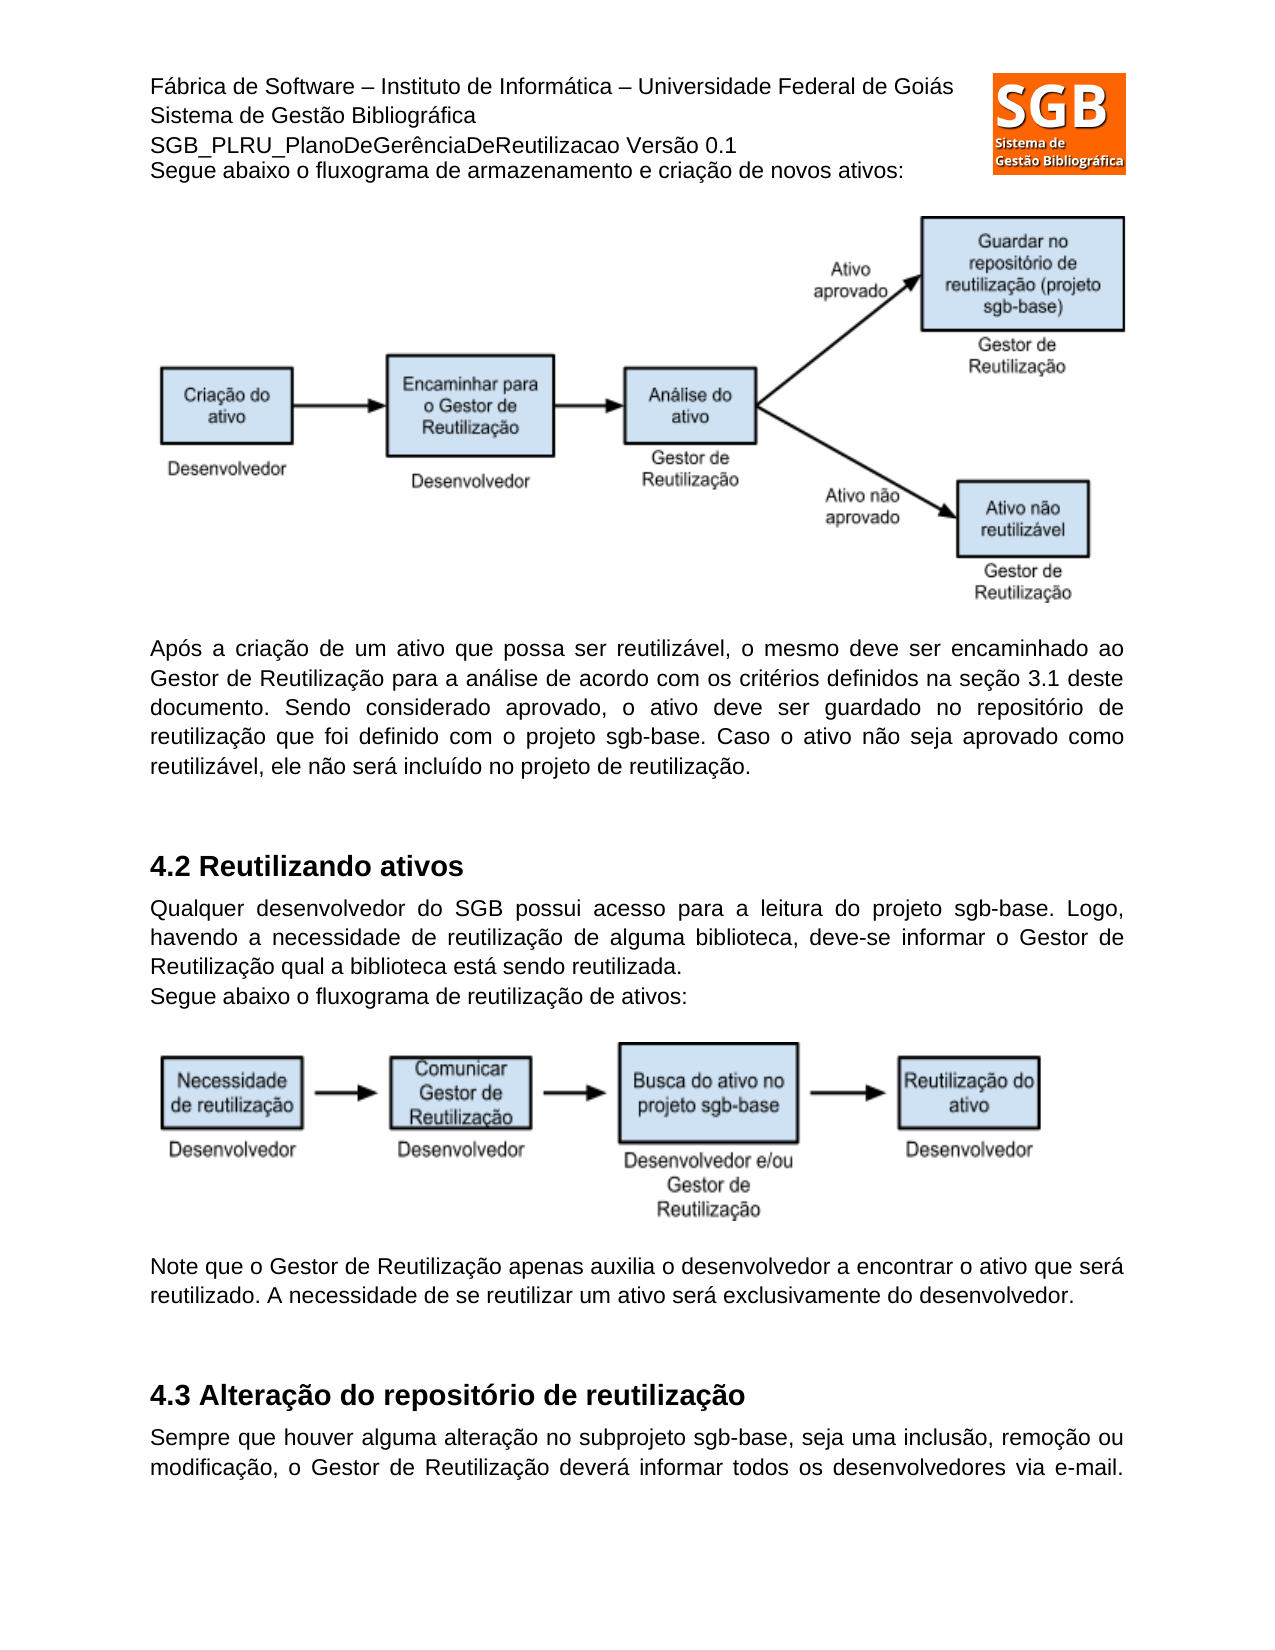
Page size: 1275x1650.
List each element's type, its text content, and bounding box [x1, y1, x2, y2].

text Qualquer desenvolvedor do SGB possui acesso para a leitura do projeto sgb-base. Logo, havendo a necessidade de reutilização de alguma biblioteca, deve-se informar o Gestor de Reutilização qual a biblioteca está sendo reutilizada. [150, 895, 1125, 980]
text Segue abaixo o fluxograma de reutilização de ativos: [150, 983, 1125, 1009]
picture [150, 1042, 1041, 1221]
text Após a criação de um ativo que possa ser reutilizável, o mesmo deve ser encaminhado ao Gestor de Reutilização para a análise de acordo com os critérios definidos na seção 3.1 deste documento. Sendo considerado aprovado, o ativo deve ser guardado no repositório de reutilização que foi definido com o projeto sgb-base. Caso o ativo não seja aprovado como reutilizável, ele não será incluído no projeto de reutilização. [150, 636, 1125, 779]
text Sempre que houver alguma alteração no subprojeto sgb-base, seja uma inclusão, remoção ou modificação, o Gestor de Reutilização deverá informar todos os desenvolvedores via e-mail. [150, 1425, 1125, 1480]
subtitle 4.2 Reutilizando ativos [150, 849, 1125, 882]
picture [150, 216, 1125, 603]
text Segue abaixo o fluxograma de armazenamento e criação de novos ativos: [150, 158, 1125, 184]
subtitle 4.3 Alteração do repositório de reutilização [150, 1379, 1125, 1412]
text Note que o Gestor de Reutilização apenas auxilia o desenvolvedor a encontrar o ativo que será reutilizado. A necessidade de se reutilizar um ativo será exclusivamente do desenvolvedor. [150, 1253, 1125, 1308]
picture [992, 73, 1126, 175]
